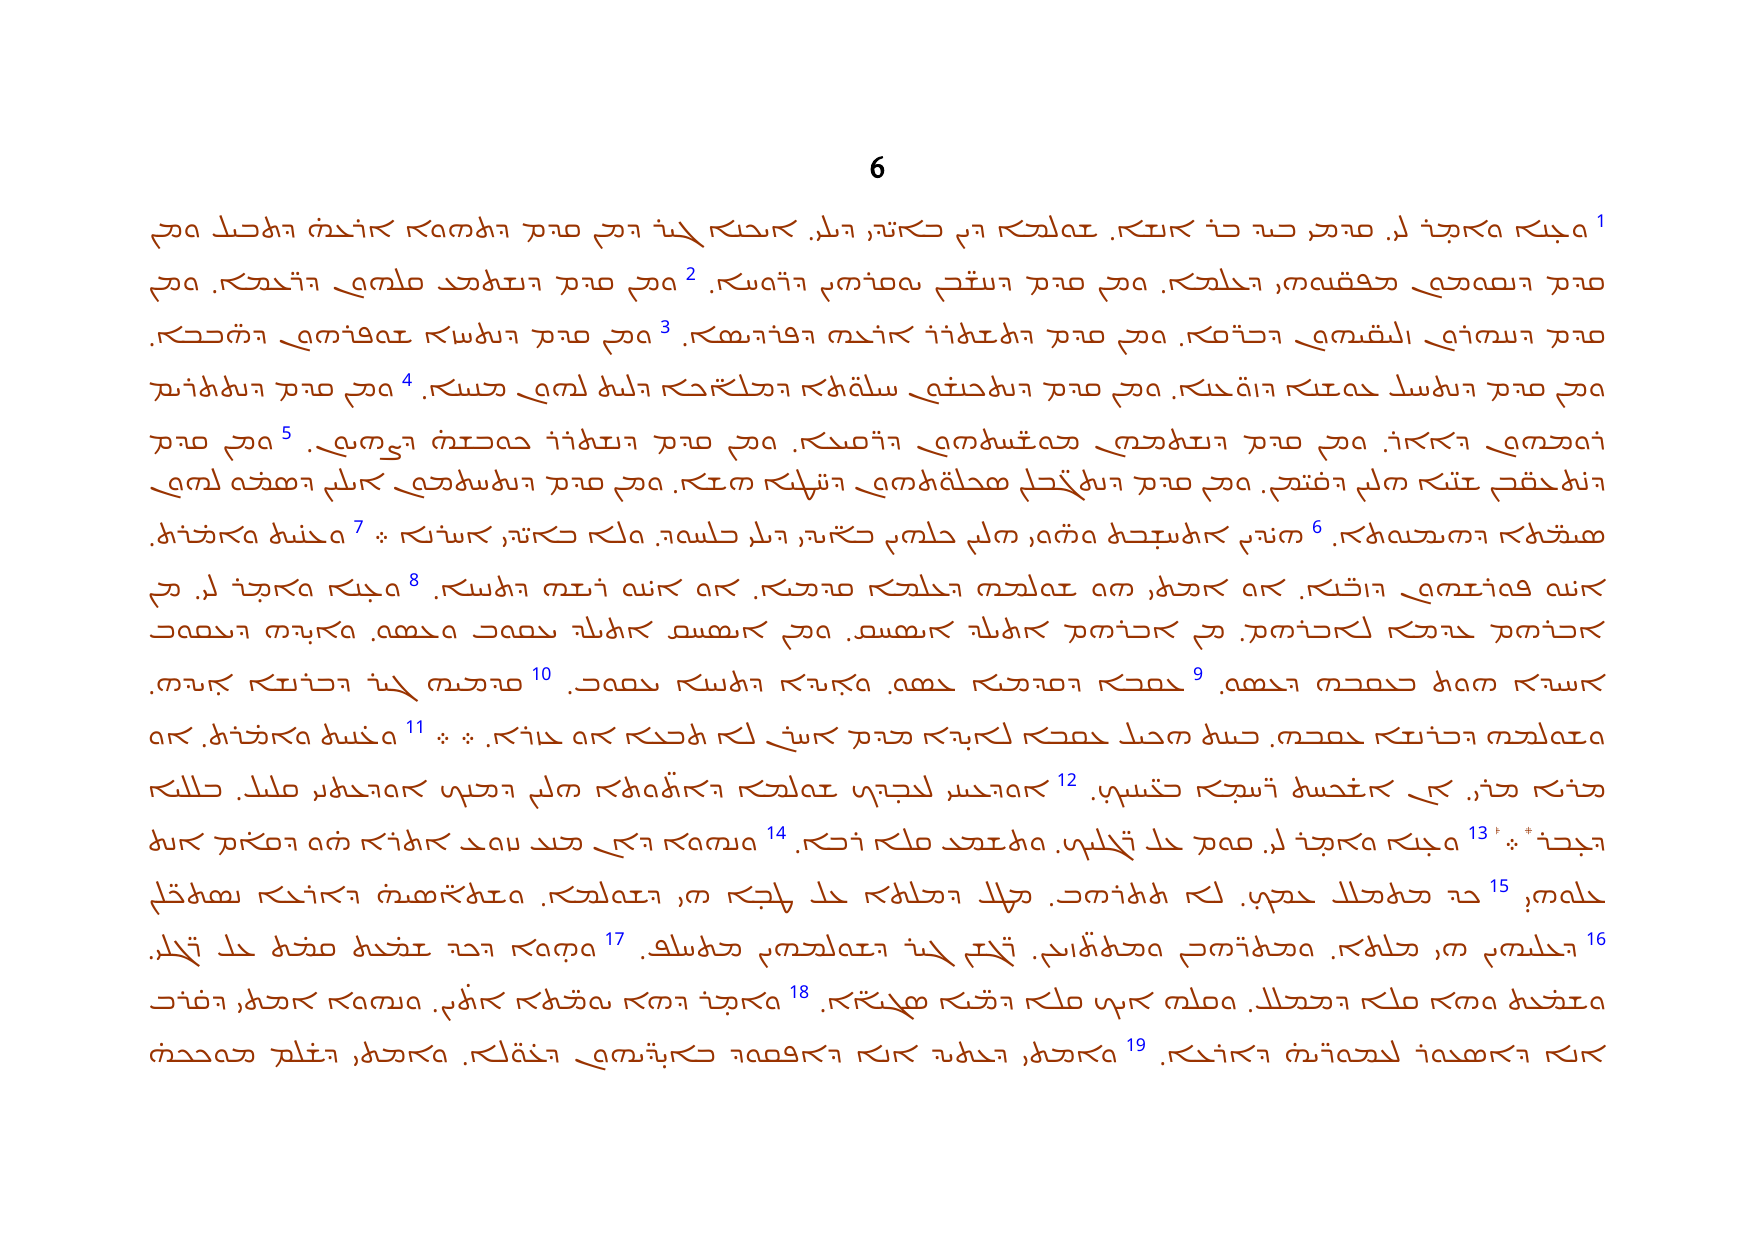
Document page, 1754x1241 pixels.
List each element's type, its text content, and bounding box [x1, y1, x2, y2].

text 6 [148, 148, 1606, 186]
text 1 ܘܥ̣ܢܐ ܘܐܡ̣ܪ ܠܝ܂ ܩܕܡܝ ܒܝܕ ܒܪ ܐܢܫܐ܂ ܫܘܠܡܐ ܕܝܢ ܒܐܝ̈ܕܝ ܕܝܠܝ܂ ܐܝܟܢܐ ܓܝܪ ܕܡܢ ܩܕܡ ܕܬܗܘܐ ܐܪܥܗ̇ ܕܬܒܝܠ ܘܡܢ ܩܕܡ ܕܢܩܘܡܘܢ ܡܦܩ̈ܢܘܗܝ ܕܥܠܡܐ܂ ܘܡܢ ܩܕܡ ܕܢܢܫ̈ܒܢ ܝܘܩܪܗܝܢ ܕܖ̈ܘܚܐ܂ 2 ܘܡܢ ܩܕܡ ܕܢܫܬܡܥ ܩܠܗܘܢ ܕܖ̈ܥܡܐ܂ ܘܡܢ ܩܕܡ ܕܢܢܗܪܘܢ ܙܠܝܩ̈ܝܗܘܢ ܕܒܖ̈ܩܐ܂ ܘܡܢ ܩܕܡ ܕܬܫܬܪܪ ܐܪܥܗ ܕܦܪܕܝܣܐ܂ 3 ܘܡܢ ܩܕܡ ܕܢܬܚܙܐ ܫܘܦܪܗܘܢ ܕܗ̈ܒܒܐ܂ ܘܡܢ ܩܕܡ ܕܢܬܚܝܠ ܥܘܫܢܐ ܕܙܘ̈ܥܢܐ܂ ܘܡܢ ܩܕܡ ܕܢܬܟܢܫ̇ܘܢ ܚܝܠܘ̈ܬܐ ܕܡܠܐ̈ܟܐ ܕܠܝܬ ܠܗܘܢ ܡܢܝܢܐ܂ 4 ܘܡܢ ܩܕܡ ܕܢܬܬܪܝܡ ܪܘܡܗܘܢ ܕܐܐܪ܂ ܘܡܢ ܩܕܡ ܕܢܫܬܡܗܢ ܡܘܫ̈ܚܬܗܘܢ ܕܖ̈ܩܝܥܐ܂ ܘܡܢ ܩܕܡ ܕܢܫܬܪܪ ܟܘܒܫܗ̇ ܕܨܗܝܘܢ܂ 5 ܘܡܢ ܩܕܡ ܕܢ̇ܬܥܩ̈ܒܢ ܫܢ̈ܝܐ ܗܠܝܢ ܕܩ̇ܝ̈ܡܢ܂ ܘܡܢ ܩܕܡ ܕܢܬܓ̈ܒܠܢ ܣܟܠܘ̈ܬܗܘܢ ܕܚ̈ܛܝܐ ܗܫܐ܂ ܘܡܢ ܩܕܡ ܕܢܬܚܬܡܘܢ ܐܝܠܝܢ ܕܣܡ̇ܘ ܠܗܘܢ ܣܝܡ̈ܬܐ ܕܗܝܡܢܘܬܐ܂ 6 ܗܝ̇ܕܝܢ ܐܬܚܫ̣ܒܬ ܘܗ̈ܘܝ ܗܠܝܢ ܟܠܗܝܢ ܒܐ̈ܝܕܝ ܕܝܠܝ ܒܠܚܘܕ܂ ܘܠܐ ܒܐܝ̈ܕܝ ܐܚܪܢܐ ܀ 7 ܘܥܢ̇ܝܬ ܘܐܡ̇ܪܬ܂ ܐܝ̇ܢܘ ܦܘܪܫܗܘܢ ܕܙܒ̈ܢܐ܂ ܐܘ ܐܡܬܝ ܗܘ ܫܘܠܡܗ ܕܥܠܡܐ ܩܕܡܝܐ܂ ܐܘ ܐܝ̇ܢܘ ܪܝܫܗ ܕܬܢܝܢܐ܂ 8 ܘܥ̣ܢܐ ܘܐܡ̣ܪ ܠܝ܂ ܡܢ ܐܒܪܗܡ ܥܕܡܐ ܠܐܒܪܗܡ܂ ܡܢ ܐܒܪܗܡ ܐܬܝܠܕ ܐܝܣܚܩ܂ ܘܡܢ ܐܝܣܚܩ ܐܬܝܠܕ ܝܥܩܘܒ ܘܥܣܘ܂ ܘܐܝ̣ܕܗ ܕܝܥܩܘܒ ܐܚܝܕܐ ܗܘܬ ܒܥܩܒܗ ܕܥܣܘ܂ 9 ܥܩܒܐ ܕܩܕܡܝܐ ܥܣܘ܂ ܘܐ̣ܝܕܐ ܕܬܢܝܢܐ ܝܥܩܘܒ܂ 10 ܩܕܡܝܗ ܓܝܪ ܕܒܪܢܫܐ ܐ̣ܝܕܗ܂ ܘܫܘܠܡܗ ܕܒܪܢܫܐ ܥܩܒܗ܂ ܒܝܢܬ ܗܟܝܠ ܥܩܒܐ ܠܐܝ̣ܕܐ ܡܕܡ ܐܚܪܢ ܠܐ ܬܒܥܐ ܐܘ ܥܙܪܐ܂ ܀ ܀ 11 ܘܥ̇ܢܝܬ ܘܐܡ̇ܪܬ܂ ܐܘ ܡܪܝܐ ܡܪܝ܂ ܐܢ ܐܫ̇ܟܚܬ ܖ̈ܚܡ̣ܐ ܒܥ̈ܝܢܝܟ̣܂ 12 ܐܘܕܥܝܢܝ ܠܥܒ̣ܕܟ ܫܘܠܡܐ ܕܐܬ̈ܘܬܐ ܗܠܝܢ ܕܡܢܟ ܐܘܕܥܬܢܝ ܩܠܝܠ܂ ܒܠܠܝܐ ܕܥ̣ܒܪ ݊ ܀ ݊ 13 ܘܥ̣ܢܐ ܘܐܡ̣ܪ ܠܝ܂ ܩܘܡ ܥܠ ܖ̈ܓܠܝܟ܂ ܘܬܫܡܥ ܩܠܐ ܪܒܐ܂ 14 ܘܢܗܘܐ ܕܐܢ ܡܢܥ ܢܙܘܥ ܐܬܪܐ ܗ̇ܘ ܕܩܐ̇ܡ ܐܢܬ ܥܠܘܗܝ̣ 15 ܟܕ ܡܬܡܠܠ ܥܡܟ̣܂ ܠܐ ܬܬܪܗܒ܂ ܡܛܠ ܕܡܠܬܐ ܥܠ ܛܒ̣ܐ ܗܝ ܕܫܘܠܡܐ܂ ܘܫܬܐ̈ܣܝܗ̇ ܕܐܪܥܐ ܢܣܬܟ̈ܠܢ 16 ܕܥܠܝܗܝܢ ܗܝ ܡܠܬܐ܂ ܘܡܬܖ̈ܗܒܢ ܘܡܬܬ̈ܙܝܥܢ܂ ܖ̈ܓܫܢ ܓܝܪ ܕܫܘܠܡܗܝܢ ܡܬܚܠܦ܂ 17 ܘܗ̣ܘܐ ܕܟܕ ܫܡ̇ܥܬ ܩܡ̇ܬ ܥܠ ܖ̈ܓܠܝ܂ ܘܫܡ̇ܥܬ ܘܗܐ ܩܠܐ ܕܡܡܠܠ܂ ܘܩܠܗ ܐܝܟ ܩܠܐ ܕܡ̈ܝܐ ܣܓܝܐ̈ܐ܂ 18 ܘܐܡ̣ܪ ܕܗܐ ܝܘܡ̈ܬܐ ܐܬ̇ܝܢ܂ ܘܢܗܘܐ ܐܡܬܝ ܕܩ̇ܪܒ ܐܢܐ ܕܐܣܥܘܪ ܠܥܡܘܖ̈ܝܗ̇ ܕܐܪܥܐ܂ 19 ܘܐܡܬܝ ܕܥܬܝܕ ܐܢܐ ܕܐܦܩܘܕ ܒܐܝ̣ܕ̈ܝܗܘܢ ܕܥ̇ܘ̈ܠܐ܂ ܘܐܡܬܝ ܕܫ̇ܠܡ ܡܘܟܟܗ̇ ܕܨܗܝܘܢ܂ 20 ܘܐܡܬܝ ܕܥܬܝܕ ܕܢܬܚܬܡ ܥܠܡܐ ܗܢܐ ܕܥܬܝܕ ܕܢܥܒܖ̈܂ ܗܠܝܢ ܐܬܘ̈ܬܐ ܥ̇ܒܕ ܐܢܐ܂ ܣ̣ܦܖ̈ܐ ܢܬܦܬܚܘܢ ܥܠ ܐ̈ܦܝ ܪܩܝܥܐ܂ ܘܟܠܗܘܢ ܢܚܙܘܢ ܕܝ̣ܢܝ ܐܟܚܕܐ܂ 21 ܘܝ̈ܠܘܕܐ ܒܢ̈ܝ ܫܢܬܐ ܢܡܠܠܘܢ܂ ܘܢܬܠܘܢ ܩܠܗܘܢ܂ ܘܐܝܠܝܢ ܕܫܩܝܠܢ ܒܟܖ̈ܣܬܐ ܕܠܐ ܒܙܒܢܗܝܢ ܢܐ̈ܠܕܢ܂ ܝܠܘ̈ܕܐ ܠܬܠܬܐ ܝܖ̈ܚܝܢ ܘܠܐܪܒܥܐ܂ ܘܢܚܘܢ ܘܢܫܘܪܘܢ܂ 22 ܘܡܢ ܫܠܝܐ ܐܬܖ̈ܘܬܐ ܐܝܠܝܢ ܕܠܐ ܙ̇ܪܥܝܢ ܟܕ ܙܪܝܥܝܢ ܢܫܬܟܚܘܢ܂ ܘܐܘܨܖ̈ܐ ܕܡ̣ܠܝܢ ܡܢ ܫܠܝܐ ܢܫܬܟܚܘܢ ܟܕ ܣܦܝܩܝܢ܂ 23 ܘܩܪܢܐ ܬܩܪܐ ܒܩܠܐ ܪܡ̇ܐ܂ ܐܝ̇ܕܐ ܕܟܠܗܘܢ ܢܫܡܥܘܢܗ̇ ܡܢ ܫܠܝܐ ܘܢܬܪܗܒܘܢ܂ 24 ܘܢܗܘܐ ܒܗ̇ܘ ܙܒܢܐ܂ ܢܩܪܒܘܢ ܖ̈ܚ̇ܡܐ ܥܡ ܖ̈ܚܡܝܗܘܢ ܐܝܟ ܒܥܠܕܒ̈ܒܐ܂ ܕܬܬܡܗ ܐܪܥܐ ܥܡ ܥܡ̇ܘܖ̈ܝܗ̇܂ ܘܡ̈ܦܩܢܐ ܕܡܒܘ̈ܥܐ ܢܩܘܡܘܢ ܕܠܐ ܢܪܕܘܢ ܬܠܬ ܫ̈ܥܝܢ܂ 25 ܘܢܗܘܐ ܟܠ ܡܐ ܕܡܫܬܚܪ ܡܢ ܗܠܝܢ ܟܠܗܝܢ ܕܩܕ̇ܡܬ ܐܡ̇ܪܬ ܠܟ܂ ܗ̣ܘ ܢܚܐ ܘܢܚܙܐ ܦܘܪܩܢܝ ܘܫܘܠܡܗ ܕܥܠܡܐ܂ 26 ܘܗ̇ܝܕܝܢ ܢܚܙܐ ܠܒܢܝܢ̈ܫܐ ܗ̇ܢܘܢ ܕܐܬܥܠܝܘ܂ ܐܝܠܝܢ ܕܡܘܬܐ ܠܐ ܛܥܡ̣ܘ ܡܢ ܬܘ̈ܠܕܬܗܘܢ܂ ܘܢܬܗܦܟ ܠܒܗܘܢ ܕܥܡܘܖ̈ܝܗ̇ ܕܐܪܥܐ܂ ܘܢܬܚܠܦ ܠܡܕܥܐ ܐܚܪܢܐ܂ 27 ܡܬܛܥܝܐ ܓܝܪ ܒܝ̣ܫܬܐ ܘܕ̇ܥܟ ܢܟܠܐ܂ 28 ܘܫ̇ܘܚܐ ܗܝܡܢܘܬܐ܂ ܘܡܙܕܟܐ ܚ̇ܒܠܐ܂ ܘܡܬܚܙܐ ܫܪܪܐ܂ ܐ̇ܝܢܐ ܕܩܘܝ ܕܠܐ ܦܐܖ̈ܐ ܫܢ̈ܝܐ ܣܓܝܐ̈ܬܐ ܀ 29 ܘܗ̣ܘܐ ܕܟܕ ܡܡܠܠ ܗܘܐ ܥܡܝ ܘܗܐ ܩܠܝܠ ܩܠܝܠ ܙܐ̇ܥ ܗܘܐ ܐܬܪܐ ܗ̇ܘ ܕܩܐ̇ܡ ܗ̇ܘܝܬ ܥܠܘܗܝ܂ 30 ܘܐܡ̣ܪ ܠܝ܂ ܗܠܝܢ ܐ̇ܬܝܬ ܕܐܘܕܥܟ ܒܗܢܐ ܠܠܝܐ܂ 31 ܐܢ ܗܟܝܠ ܬܘܒ ܬܒܥܐ ܘܬܨܘܡ ܫܒ̈ܥܐ ܝܘܡ̈ܝ̣ܢ܂ ܬܘܒ ܐ̇ܓܠܐ ܠܟ ܕܖ̈ܘܪܒܢ ܡܢ ܗܠܝܢ܂ 32 ܘܛܠ ܕܡܫܬܡܥ ܐܫܬܡܥ ܩܠܟ ܠܘܬ ܡܪܝܡܐ܂ ܚܙܗ̇ ܓܝܪ ܚܝܠܬܢܐ ܠܫܦܝܘܬܟ܂ ܐܦ ܩܕܝܫܘܬܐ ܗ̇ܝ ܕܐܝܬ ܠܟ ܡܢ ܛܠܝܘܬܟ܂ 33 ܘܡܛܠ ܗܢܐ ܫܕܪܢܝ ܕܐ̇ܓܠܐ ܠܟ ܗܠܝܢ ܟܠܗܝܢ ܀ ܘܐܡ̣ܪ ܠܝ ܐܬܠܒܒ܂ ܘܠܐ ܬܕܚܠ܂ 34 ܘܠܐ ܬܣܬܪܗܒ ܠܡܬܚܫܒܘ ܥܠ ܙܒ̈ܢܐ ܩܕܡ̈ܝܐ ܒܝ̈ܫܬܐ܂ ܕܠܐ ܢܗܘܐ ܥܠܝܟ ܥܘܩܒܐ ܒܙܒ̈ܢܐ ܐܚܖ̈ܝܐ܂ ܀ 35 ܘܗ̣ܘܐ ܡܢ ܒܬܪ ܗܠܝـ̣ܢ ܒܟ̇ܝܬ ܘܨܡ̇ܬ ܫܒ̈ܥܐ ܝܘܡ̈ܝܢ܂ ܕܐ̇ܫܠܡ ܬܠܬ ܫ̈ܒܝܢ ܕܐܡܝܖ̈ܢ ܠܝ ܀ ݊ ݊ ܀ 36 ܘܗ̣ܘܐ ܒܠܠܝܐ ܕܬܡܢܝܐ̣܂ ܘܗܐ ܠܒܝ ܬܘܒ ܡܫܬܓܫ ܗܘܐ ܒܝ܂ ܘܫ̇ܪܝܬ ܕܐܡ̇ܠܠ ܩܕܡ ܡܪܝܡܐ܂ 37 ܡܛܠ ܕܪܬ̇ܚܐ ܗܘܬ ܪܘܚܝ ܣ̇ܓܝ܂ ܘܢܦܫܝ ܡܬܓܘܙܠܐ ܗܘܬ ܀ ݊ 38 ܘܐܡ̇ܪܬ ܐܘ ܡܪܝܐ ܡܪܝ ܡܡܠܠܘ ܡ̣̇ܠܠܬ ܡܢ ܪܝܫ ܒ̣ܪܝܬܟ ܒܝܘܡܐ ܩܕܡܝܐ܂ ܘܐܡ̣ܪܬ ܕܢܗܘܘܢ ܫܡܝܐ ܘܐܪܥܐ܂ ܘܡܠܬܟ ܡܪܝ ܥܒܕܐ ܬܩ̣ܢܬ܂ 39 ܘܗܘܬ ܗ̇ܝܕܝܢ ܪܘܚܐ ܡܪܚܦܐ ܘܚܫܘܟܐ ܡܚܦܐ܂ ܘܫܬܩܐ ܕܩܠܐ܂ ܘܩܠܐ ܕܒܪܢܫܐ ܠܝܬ ܗܘܐ ܥܕܟܝܠ܂ 40 ܗ̇ܝܕܝܢ ܐܡ̇ܪܬ܂ ܕܡܢ ܐܘܨܖ̈ܝܟ ܕܝܠܟ ܢܦܘܩ ܙܗܪܐ ܕܢܘܗܪܐ܂ ܡܛܘܠ ܕܢܬܚܙܘܢ ܥ̇ܒ̈ܕܝܟ܂ 41 ܘܒܝܘܡܐ ܬܘܒ ܕܬܪܝܢ ܒܪ̣ܝܬ ܪܘܚܐ ܕܪܩܝܥܐ܂ ܘܦܩ̣ܕܬ ܠܗ̇ ܕܬܥܒܕ ܦܘܪܫܢܐ ܒܝܬ ܡ̈ܝܐ ܠܡ̈ܝܐ܂ ܡܛܠ ܕܡ̇ܢܬܐ ܡܢܗܘܢ ܬܣܩ ܠܥܠ܂ ܘܐܚܪܬܐ ܡܢ̇ܬܐ ܬܩܘܐ ܠܬܚܬ܂ ܀ ܀ ݊ 42 ܘܒܝܘܡܐ ܕܬܠܬܐ ܦܩ̣ܕܬ ܠܡ̈ܝܐ ܕܢܬܟܢܫܘܢ܂ ܠܚܕܐ ܡܢ ܫܒܥ ܡܢ̈ܘܬܗ̇ ܕܐܪܥܐ܂ ܫܬ ܕܝܢ ܡܢ̈ܘܢ ܝܒܫ̣ܬ ܘܢܛ̣ܪܬ ܕܡܢܗܝܢ ܢܗ̈ܘܝܢ ܡܫܡ̈ܫܢ ܩܕܡܝܟ ܘܡܬ̈ܦܠܚܢ ܘܡܙܕܖ̈ܥܢ܂ 43 ܡܠܬܟ ܕܝܢ ܕܝܠܟ ܢܦ̣ܩܬ܂ ܘܒܪܫܥܬܗ ܥ̇ܒܕܐ ܐܬܥܒܕ܂ 44 ܨܡܚܘ ܓܝܪ ܗܝ̇ܕܝܢ ܡܢ ܫܠܝܐ ܦܐܖ̈ܐ ܣܓ̈ܝܐܐ ܕܠܐ ܡܢܝܢܐ܂ ܘܚ̣ܠܝܢ ܒܛܥܡ̈ܝܗܘܢ ܒܟܠ ܓܢܣ ܘܓܢܣ܂ ܘܗܒ̈ܒܐ ܕܒܕܡ̈ܘܬܐ ܚܕܠܚܕ ܠܐ ܕܡ̇ܝܢ܂ ܘܐ̈ܝܠܢܐ ܕܒܚܙܘܗܘܢ ܠܐ ܡܬܦܚܡܝܢ܂ ܘܖ̈ܝܚܢܐ ܕܒܖ̈ܝܚܢܝܗܘܢ ܠܐ ܡܬܥܩܒܝܢ܂ ܗܠܝܢ ܗ̈ܘܝ ܒܝܘܡܐ ܕܬܠܬܐ܂ 45 ܘܒܝܘܡܐ ܕܐܪܒܥܐ ܦܩ̣ܕܬ ܘܗ̣ܘܐ ܫܡ̣ܫܐ ܢܗܝܪܐ܂ ܘܙܗܪܗ ܕܣܗܪܐ܂ ܘܬܘܩܢܐ ܕܟ̈ܘܟܒܐ܂ 46 ܘܦܩ̣ܕܬ ܠܗܘܢ ܕܢܫܡܫܘܢ ܠܒܪܢܫܐ ܕܥܬܝܕ ܗܘܐ ܕܢܬܓܒܠ ܡܢܟ ܀ 47 ܘܒܝܘܡܐ ܕܚܡܫܐ̣܂ ܐܡ̣ܪܬ ܠܡ̇ܢܬܐ ܫܒܝܥܝܬܐ ܐܝ̇ܟܐ ܕܐܝܬ ܗܘܘ ܡ̈ܝܐ ܕܢܦܩܘܢ ܚܝܘ̈ܬܐ ܘܦܖ̈ܚܬܐ ܘܢܘ̈ܢܐ܂ 48 ܘܗܘܘ ܡ̈ܝܐ ܕܠܐ ܡܡܠܠܝܢ܂ ܘܕܠܐ ܢܦܫܐ̣ ܡܕܡ ܕܐܝܬ ܒܗ ܢܦܫܐ ܥܒ̇ܕܝܢ ܗܘܘ܂ ܕܡܢ ܗܠܝܢ ܢܬܢܘܢ ܕܖ̈ܐ ܬܡܝܗ̈ܬܐ ܕܝܠܟ܂ 49 ܘܗ̇ܝܕܝܢ ܢܛܪ̣ܬ ܬܖ̈ܬܝܢ ܚܝ̈ܘܢ ܕܒ̣ܪܝܬ܂ ܘܩ̣ܪܝܬ ܫܡܗ̇ ܕܚܕܐ ܒܗܡܘܬ܂ ܘܫܡܗ̇ ܕܐܚܪܬܐ̣܂ ܩ̣ܪܝܬ ܠܘܝܬܢ܂ 50 ܘܦܪ̣ܫܬ ܐܢ̈ܝܢ ܚܕܐ ܡܢ ܚܕܐ܂ ܡܛܠ ܕܠܐ ܓܝܪ ܡܫܟܚܐ ܗܘܬ ܗ̇ܝ ܡܢ̇ܬܐ ܫܒܝܥܝܬܐ ܪ̣ܛܝܒܬܐ ܕܬܐܚܘܕ ܐ̈ܢܝܢ܂ 51 ܘܝܗܒܬ ܠܒܗܡܘܬ ܚܕܐ ܡܢ ܡܢ̈ܘܬܐ ܕܝܒ̣ܫܬ ܒܝܘܡܐ ܕܬܠܬܐ̣܂ ܕܢܥܡܪ ܬܡܢ܂ ܐܝ̇ܟܐ ܕܐܝܬ ܐܠܦ ܛܘܖ̈ܝܢ܂ 52 ܠܠܘܝܬܢ ܕܝܢ ܝܗ̣ܒܬ̣܂ ܚܕܐ ܡܢ ܫܒܥ ܡܢ̈ܘܬܗ̇ ܕܪܛܝܒܘܬܐ܂ ܘܢܛ̣ܪܬ ܐܢܘܢ ܕܢܗܘܘܢ ܡܐܟܘܠܬܐ ܠܐܝܠܝܢ ܕܨ̇ܒܐ ܐܢܬ܂ ܘܐܡܬܝ ܕܨ̇ܒܐ ܐܢܬ܂ 53 ܘܒܝܘܡܐ ܕܫܬܐ ܦܩ̣ܕܬ ܠܐܪܥܐ ܕܬܦܩ ܩܕܡܝܟ ܒܥܝܖ̈ܐ ܘܚܝܘ̈ܬܐ ܘܖ̈ܚܫܐ 54 ܘܥܠ ܗܠܝܢ ܕܝܢ ܐܩܝ̣ܡܬ ܠܐܕܡ ܡܕܒܪܢܐ ܥܠ ܟܠܗܘܢ ܥ̇ܒ̈ܕܐ ܕܒ̣ܪܝܬ ܡܢ ܩܕܝܡ܂ ܘܡܢܗ ܗ̇ܘܝܢ ܚܢܢ ܥܡܐ ܕܓܒ̣ܝܬ܂ 55 ܗܠܝܢ ܕܝܢ ܟܠܗܝܢ ܐܡ̇ܪܬ ܩܕܡܝܟ ܡܪܝܐ ܡܪܝ܂ ܡܛܘܠ ܕܐܡ̣ܪܬ ܕܡܛܠܬܢ ܕܝܠܢ ܒܪܝܬܝܗܝ ܠܥܠܡܐ ܗܢܐ܂ 56 ܫܪܟܐ ܕܝܢ ܕܥܡ̈ܡܐ ܐܝܠܝܢ ܕܡܢ ܐܕܡ ܐܬܝܠܕܘ̣܂ ܐܡ̇ܪܬ ܕܠܐ ܐܝܬܝܗܘܢ ܡܕܡ܂ ܘܕܡܝܬ ܐܢܘܢ ܠܪܘܩܐ܂ ܘܐܝܟ ܢܘܛܦܬܐ ܕܡܢ ܩܕܣܐ ܕܡ̣ܝܬ ܟܗܝܢܘܬܗܘܢ܂ 57 ܘܗܫܐ ܡܪܝܐ ܗܐ ܗ̇ܢܘܢ ܥܡ̈ܡܐ ܕܠܡܕܡ ܠܐ ܐܬܚܫܒܘ܂ ܗܐ ܫܠܝܛܝܢ ܥܠܝܢ ܘܕܝ̇ܫܝܢ ܠܢ܂ 58 ܚܢܢ ܕܝܢ ܥܡܟ ܗ̇ܘ ܕܝܩ̣ܪܬ ܘܩܪܝܬܝܗܝ ܒܘܟܪܐ ܘܝܚܝܕܝܐ ܩܪܝܒܐ ܘܚܒܝܒܐ܂ ܗܐ ܐܫܬ ܠܡܢ ܒܐܝ̈ܕܝܗܘܢ܂ 59 ܘܐܢ ܡܛܠܬܢ ܐܬܒܪܝ ܥܠܡܐ̣܂ ܠܡܢܐ ܠܐ ܝ̇ܪܬܝܢܢ ܠܗ ܠܥܠܡܢ܂ ܥܕܡܐ ܠܐܡܬܝ ܗܠܝܢ ܀ [148, 199, 1606, 1076]
